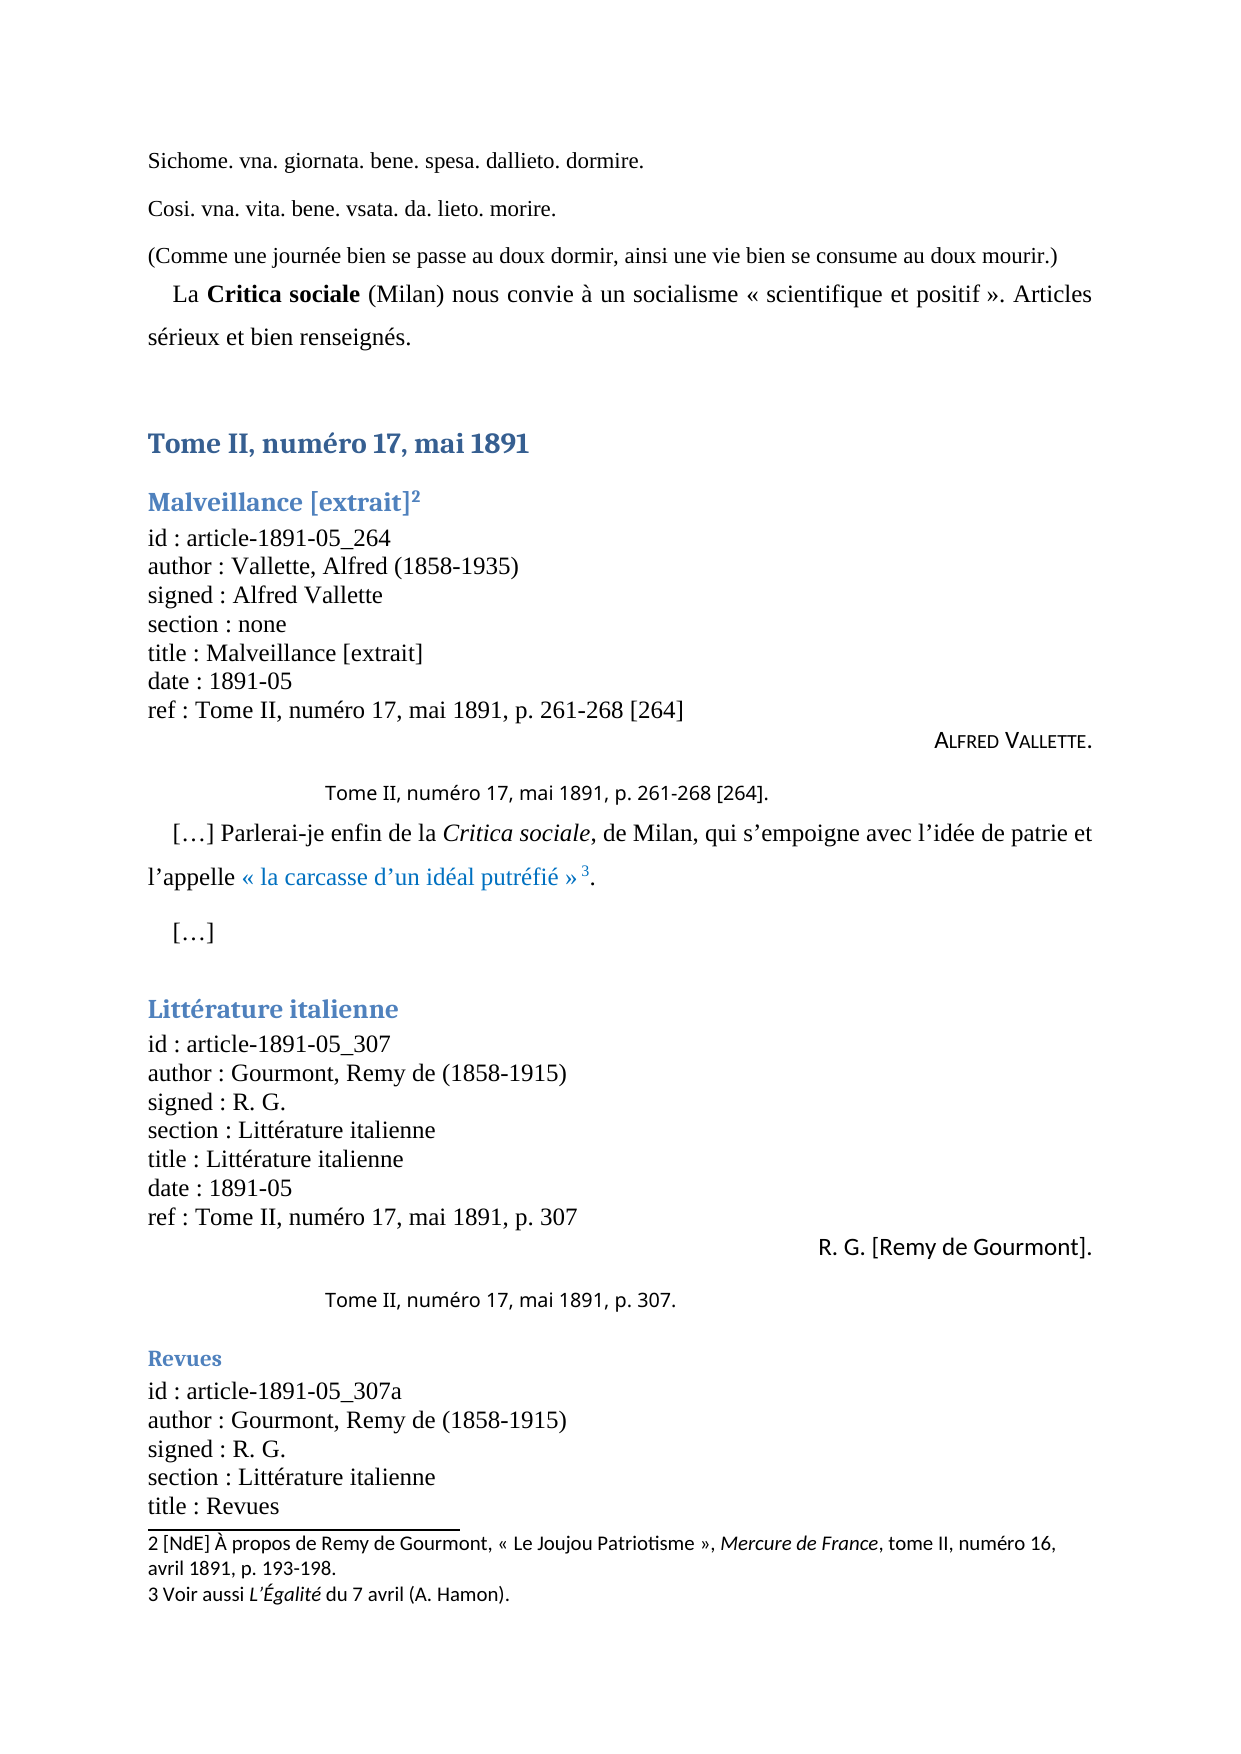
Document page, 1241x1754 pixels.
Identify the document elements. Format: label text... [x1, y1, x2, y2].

text author : Gourmont, Remy de (1858-1915) [148, 1058, 1093, 1087]
text (Comme une journée bien se passe au doux dormir, ainsi une vie bien se consume au doux mourir.) [148, 242, 1093, 268]
subtitle Littérature italienne [148, 994, 1093, 1025]
text Cosi. vna. vita. bene. vsata. da. lieto. morire. [148, 195, 1093, 221]
text id : article-1891-05_264 [148, 523, 1093, 551]
text id : article-1891-05_307a [148, 1376, 1093, 1405]
subtitle Revues [148, 1346, 1093, 1372]
text section : Littérature italienne [148, 1116, 1093, 1144]
subtitle Malveillance [extrait] [148, 487, 1093, 518]
text title : Revues [148, 1491, 1093, 1520]
text […] [148, 917, 1093, 946]
text author : Gourmont, Remy de (1858-1915) [148, 1405, 1093, 1434]
text Voir aussi L’Égalité du 7 avril (A. Hamon). [148, 1581, 1093, 1606]
text section : none [148, 609, 1093, 638]
text ref : Tome II, numéro 17, mai 1891, p. 307 [148, 1202, 1093, 1231]
text title : Littérature italienne [148, 1144, 1093, 1173]
text ref : Tome II, numéro 17, mai 1891, p. 261-268 [264] [148, 695, 1093, 724]
text Alfred Vallette. [148, 724, 1093, 754]
text date : 1891-05 [148, 666, 1093, 695]
text Tome II, numéro 17, mai 1891, p. 261-268 [264]. [325, 780, 1093, 807]
text […] Parlerai-je enfin de la Critica sociale, de Milan, qui s’empoigne avec l’idée de patrie et l’appelle « la carcasse d’un idéal putréfié » . [148, 818, 1093, 890]
subtitle Tome II, numéro 17, mai 1891 [148, 427, 1093, 461]
text author : Vallette, Alfred (1858-1935) [148, 551, 1093, 580]
text title : Malveillance [extrait] [148, 638, 1093, 666]
text [NdE] À propos de Remy de Gourmont, « Le Joujou Patriotisme », Mercure de France, tome II, numéro 16, avril 1891, p. 193-198. [148, 1530, 1093, 1581]
text signed : Alfred Vallette [148, 580, 1093, 609]
text section : Littérature italienne [148, 1462, 1093, 1491]
text La Critica sociale (Milan) nous convie à un socialisme « scientifique et positif ». Articles sérieux et bien renseignés. [148, 279, 1093, 351]
text signed : R. G. [148, 1434, 1093, 1462]
text id : article-1891-05_307 [148, 1029, 1093, 1058]
text signed : R. G. [148, 1087, 1093, 1116]
text date : 1891-05 [148, 1173, 1093, 1202]
text Sichome. vna. giornata. bene. spesa. dallieto. dormire. [148, 148, 1093, 174]
text Tome II, numéro 17, mai 1891, p. 307. [325, 1286, 1093, 1313]
text R. G. [Remy de Gourmont]. [148, 1231, 1093, 1261]
